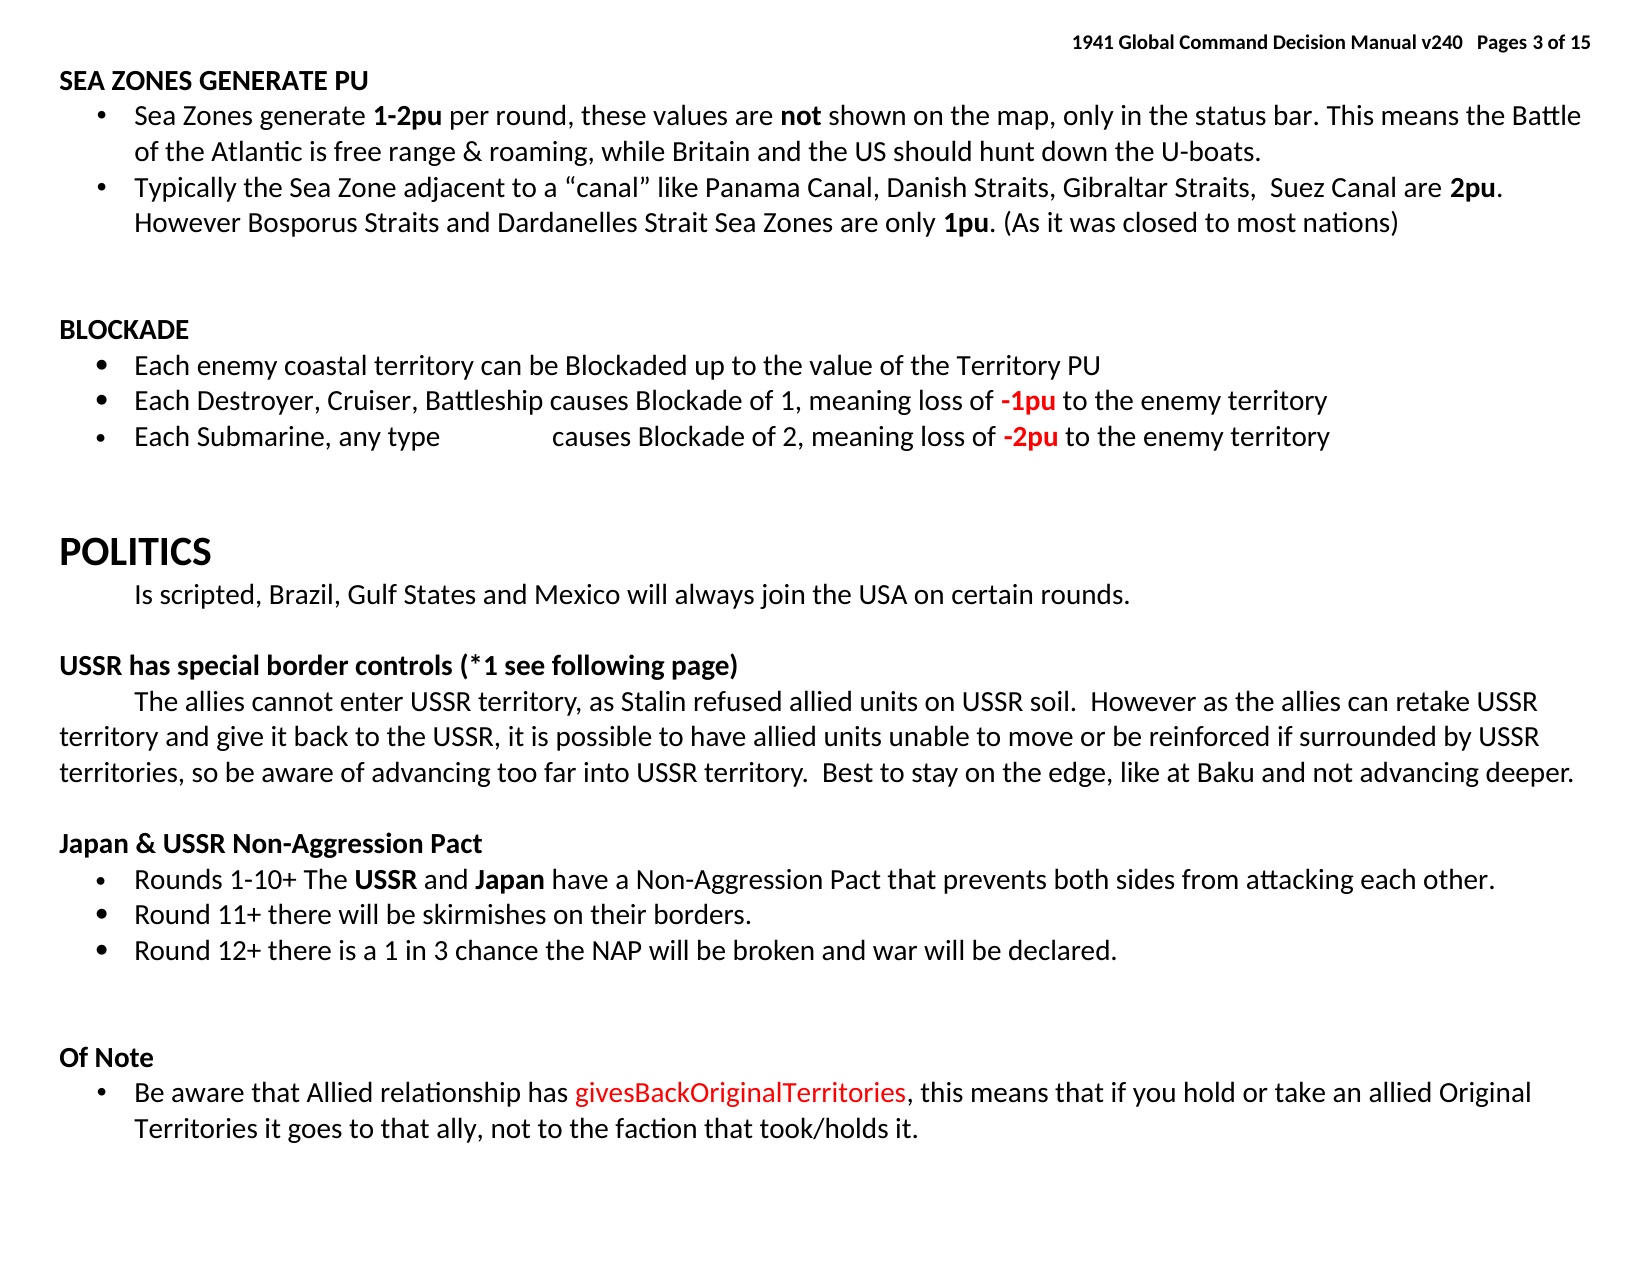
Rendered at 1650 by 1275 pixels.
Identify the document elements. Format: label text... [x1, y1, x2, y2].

list Be aware that Allied relationship has givesBackOriginalTerritories, this means that if you hold or take an allied Original Territories it goes to that ally, not to the faction that took/holds it. [97, 1074, 1591, 1146]
text The allies cannot enter USSR territory, as Stalin refused allied units on USSR soil. However as the allies can retake USSR territory and give it back to the USSR, it is possible to have allied units unable to move or be reinforced if surrounded by USSR territories, so be aware of advancing too far into USSR territory. Best to stay on the edge, like at Baku and not advancing deeper. [59, 683, 1591, 789]
text SEA ZONES GENERATE PU [59, 62, 1591, 97]
list Round 12+ there is a 1 in 3 chance the NAP will be broken and war will be declared. [97, 932, 1591, 968]
list Each Destroyer, Cruiser, Battleship causes Blockade of 1, meaning loss of -1pu to the enemy territory [97, 382, 1591, 418]
list Rounds 1-10+ The USSR and Japan have a Non-Aggression Pact that prevents both sides from attacking each other. [97, 861, 1591, 896]
list Typically the Sea Zone adjacent to a “canal” like Panama Canal, Danish Straits, Gibraltar Straits, Suez Canal are 2pu. However Bosporus Straits and Dardanelles Strait Sea Zones are only 1pu. (As it was closed to most nations) [97, 169, 1591, 240]
text Is scripted, Brazil, Gulf States and Mexico will always join the USA on certain rounds. [59, 576, 1591, 611]
text Japan & USSR Non-Aggression Pact [59, 825, 1591, 861]
text POLITICS [59, 525, 1591, 576]
list Each Submarine, any type causes Blockade of 2, meaning loss of -2pu to the enemy territory [97, 418, 1591, 454]
list Sea Zones generate 1-2pu per round, these values are not shown on the map, only in the status bar. This means the Battle of the Atlantic is free range & roaming, while Britain and the US should hunt down the U-boats. [97, 97, 1591, 169]
list Round 11+ there will be skirmishes on their borders. [97, 896, 1591, 932]
list Each enemy coastal territory can be Blockaded up to the value of the Territory PU [97, 347, 1591, 382]
text BLOCKADE [59, 311, 1591, 347]
text USSR has special border controls (*1 see following page) [59, 647, 1591, 683]
text Of Note [59, 1039, 1591, 1074]
